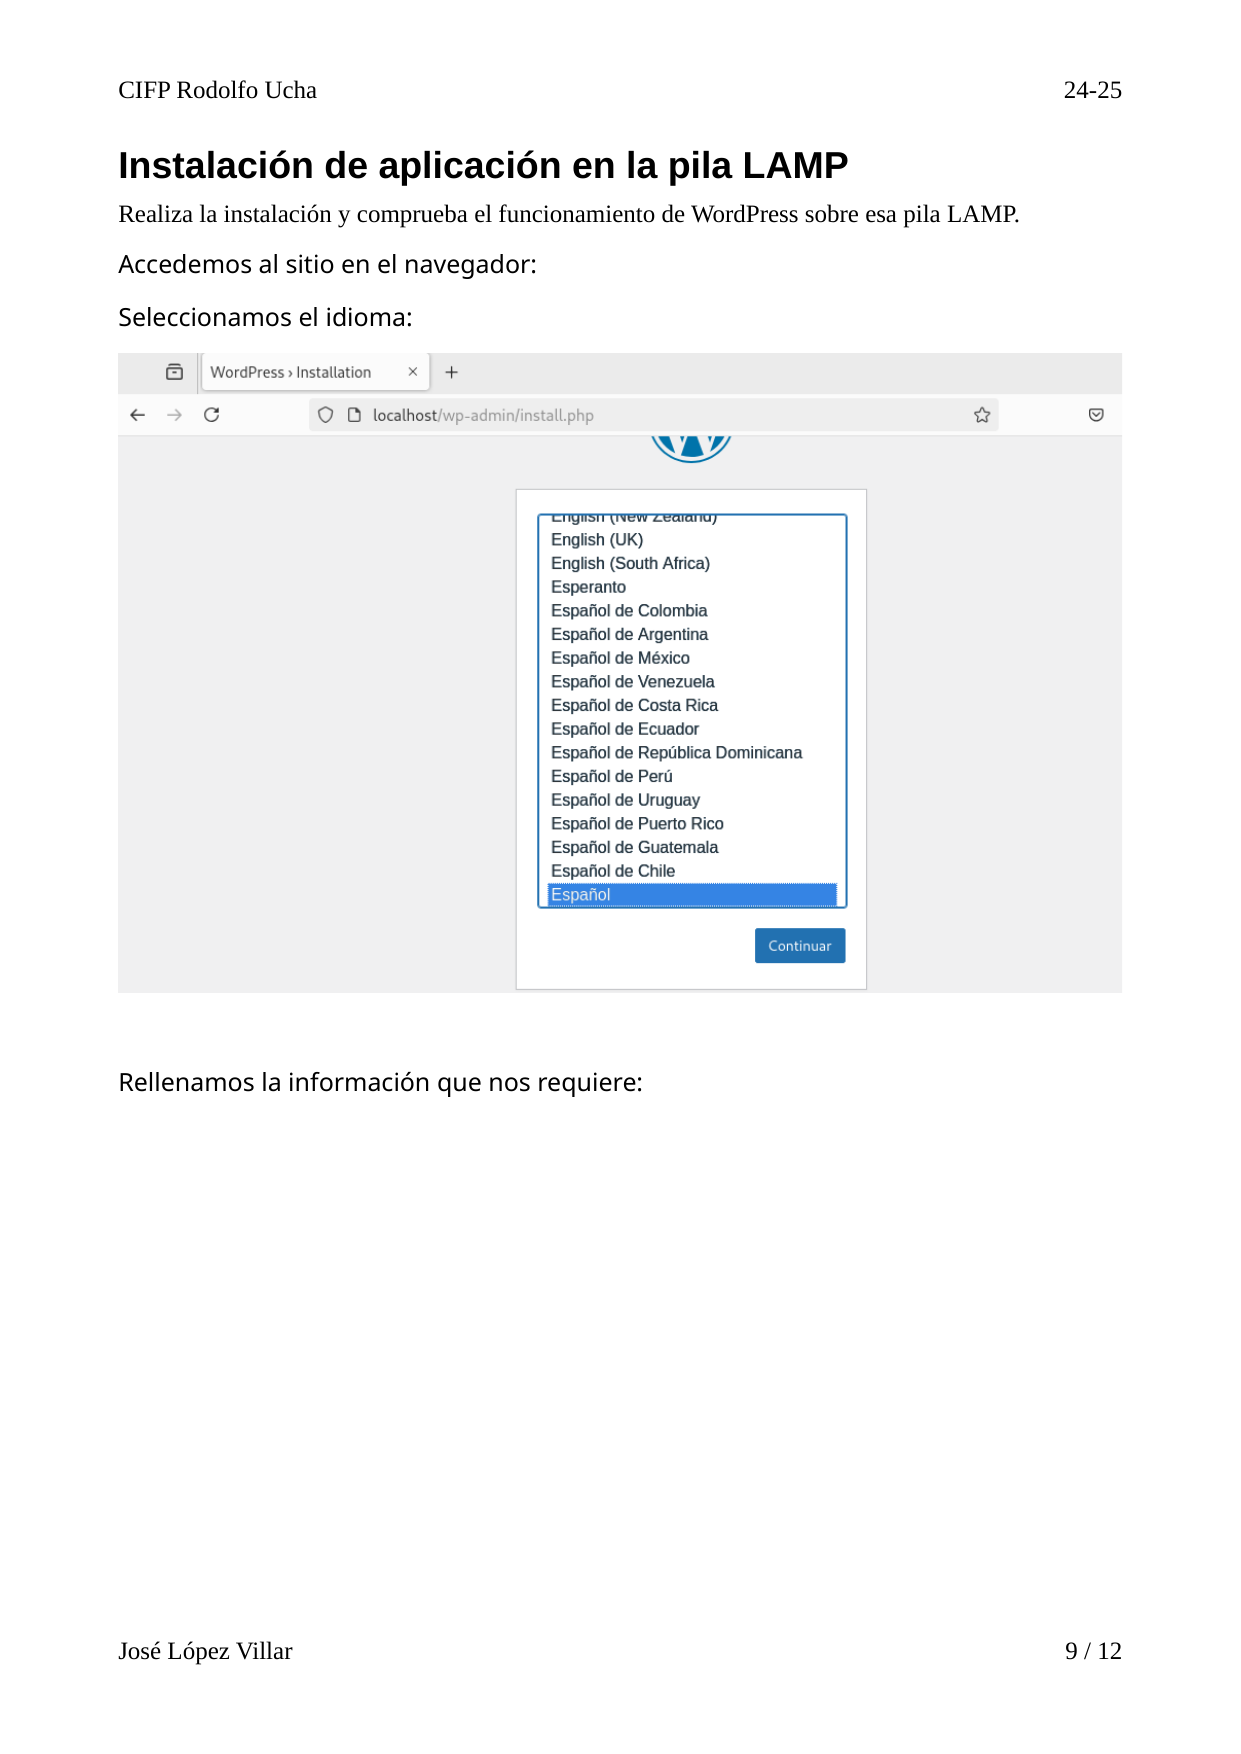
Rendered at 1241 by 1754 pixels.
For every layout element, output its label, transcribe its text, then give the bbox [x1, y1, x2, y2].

text Accedemos al sitio en el navegador: [118, 246, 1122, 280]
subtitle Instalación de aplicación en la pila LAMP [118, 143, 1122, 186]
text Realiza la instalación y comprueba el funcionamiento de WordPress sobre esa pila LAMP. [118, 199, 1122, 227]
text Seleccionamos el idioma: [118, 300, 1122, 334]
text Rellenamos la información que nos requiere: [118, 1065, 1122, 1099]
